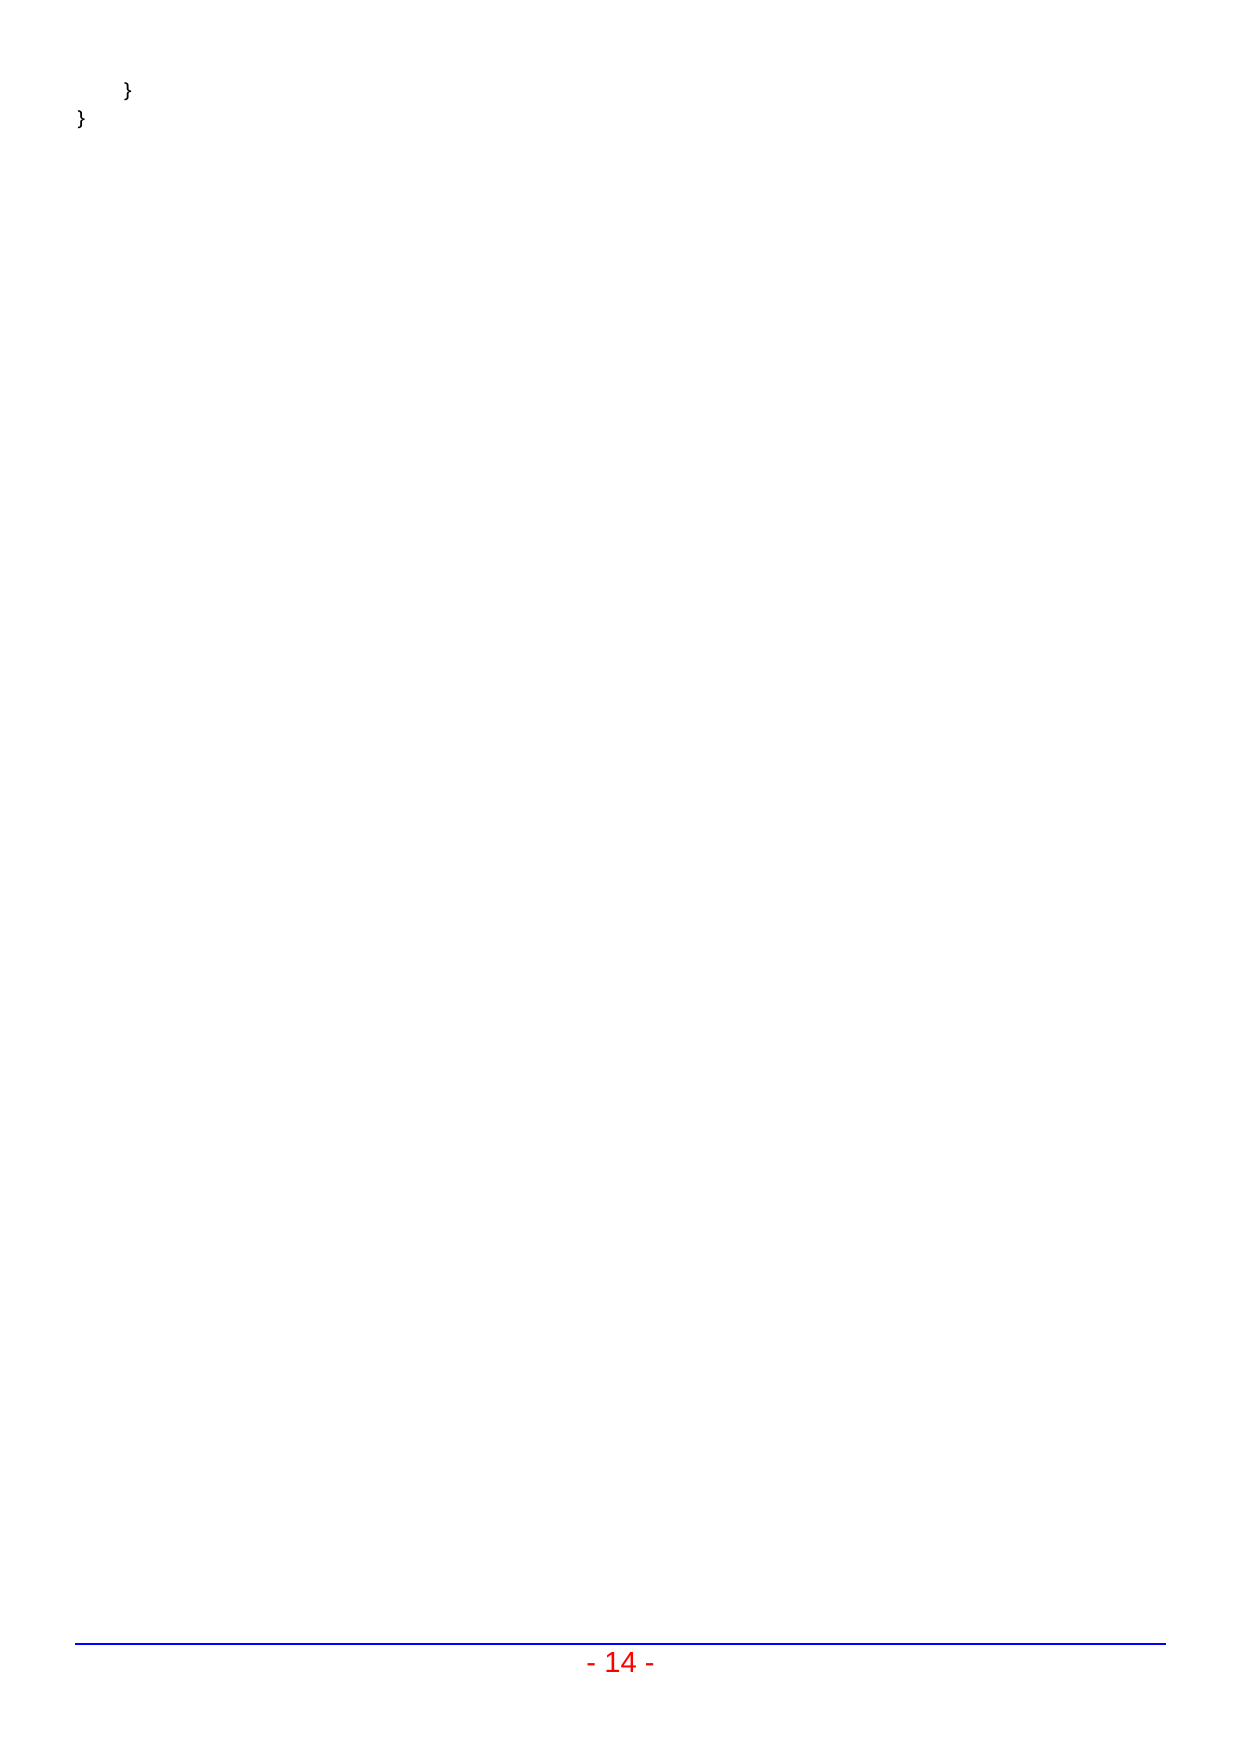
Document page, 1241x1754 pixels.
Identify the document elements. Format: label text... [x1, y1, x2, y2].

text } [75, 103, 1166, 132]
text } [75, 75, 1166, 103]
